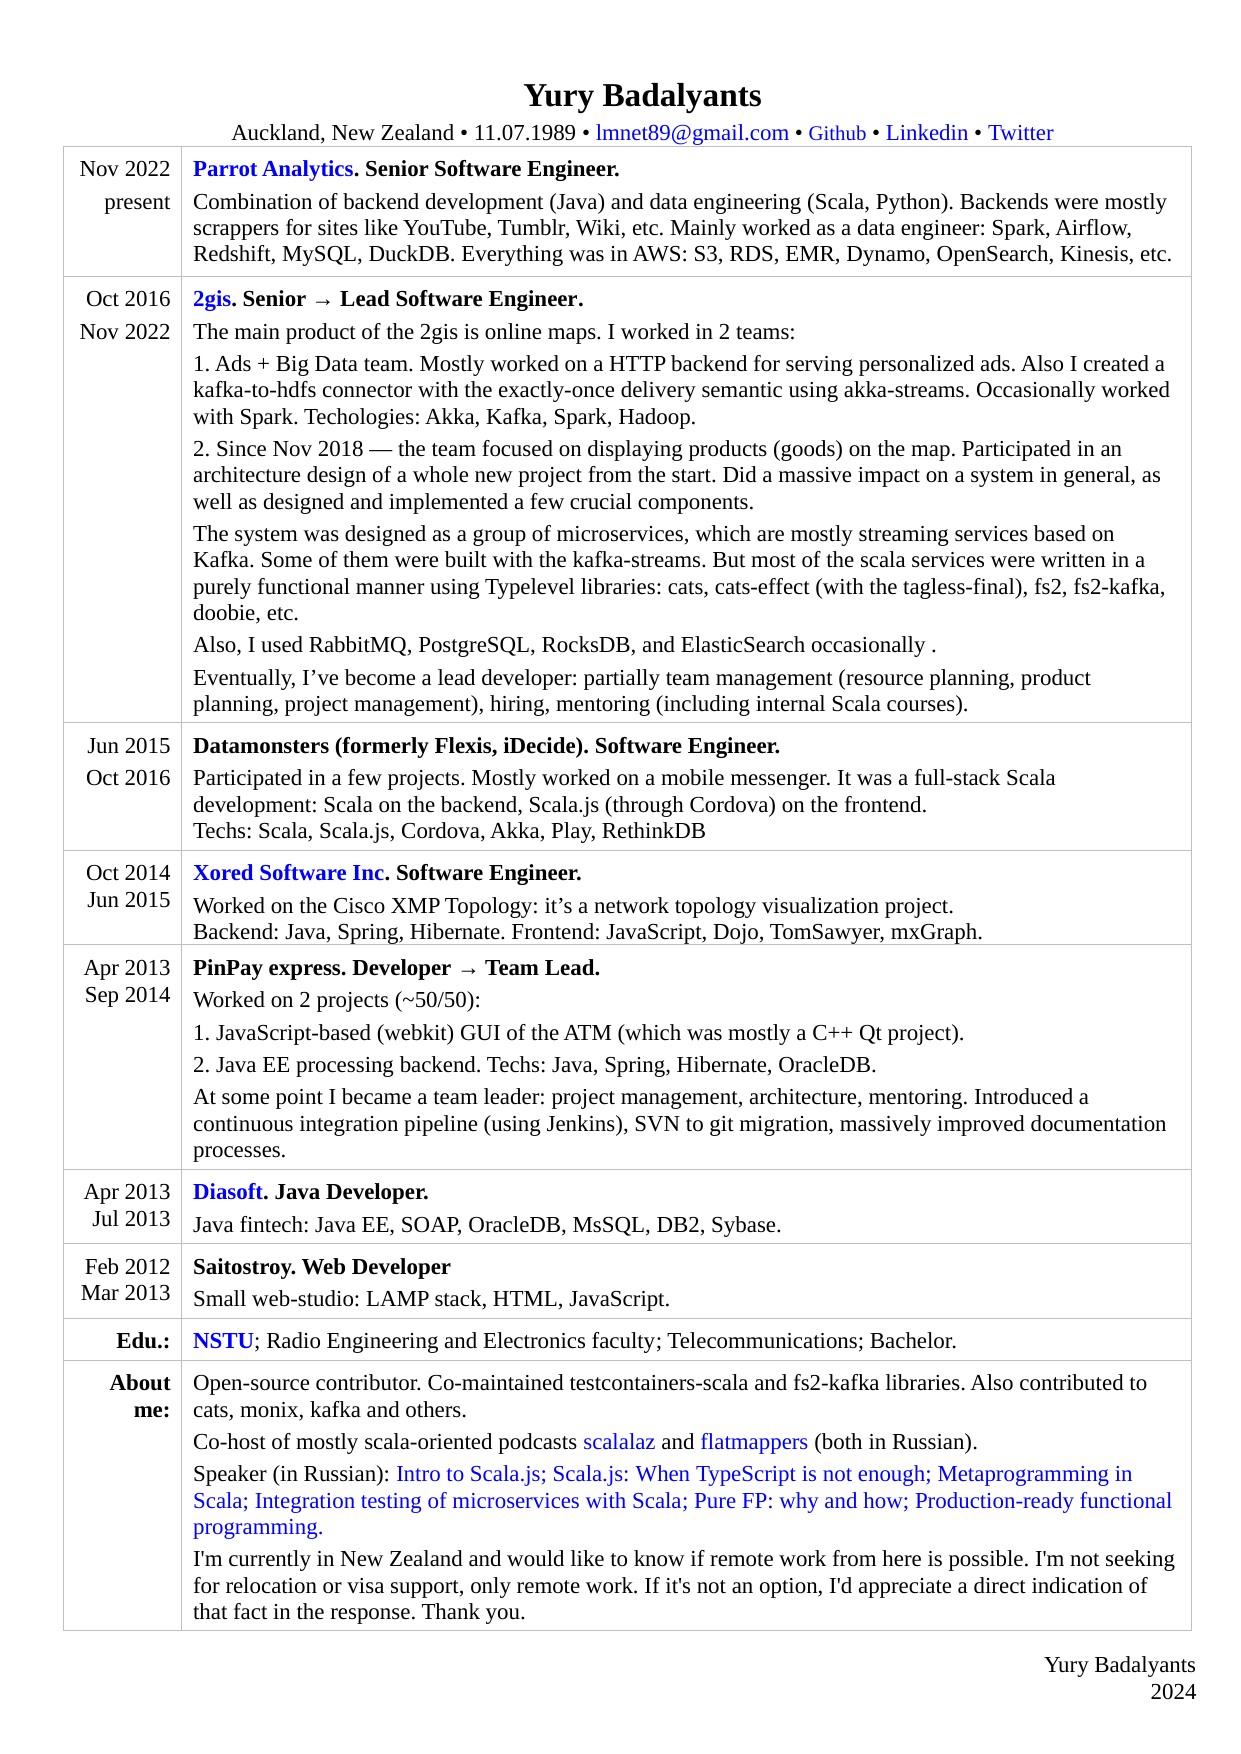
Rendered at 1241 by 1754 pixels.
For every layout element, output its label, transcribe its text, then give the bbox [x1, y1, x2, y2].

table_cell Diasoft. Java Developer. Java fintech: Java EE, SOAP, OracleDB, MsSQL, DB2, Sybase. [182, 1170, 1191, 1243]
table_cell NSTU; Radio Engineering and Electronics faculty; Telecommunications; Bachelor. [182, 1319, 1191, 1359]
table_cell Edu.: [64, 1319, 181, 1359]
table_cell 2gis. Senior → Lead Software Engineer. The main product of the 2gis is online maps. I worked in 2 teams: 1. Ads + Big Data team. Mostly worked on a HTTP backend for serving personalized ads. Also I created a kafka-to-hdfs connector with the exactly-once delivery semantic using akka-streams. Occasionally worked with Spark. Techologies: Akka, Kafka, Spark, Hadoop. 2. Since Nov 2018 — the team focused on displaying products (goods) on the map. Participated in an architecture design of a whole new project from the start. Did a massive impact on a system in general, as well as designed and implemented a few crucial components. The system was designed as a group of microservices, which are mostly streaming services based on Kafka. Some of them were built with the kafka-streams. But most of the scala services were written in a purely functional manner using Typelevel libraries: cats, cats-effect (with the tagless-final), fs2, fs2-kafka, doobie, etc. Also, I used RabbitMQ, PostgreSQL, RocksDB, and ElasticSearch occasionally . Eventually, I’ve become a lead developer: partially team management (resource planning, product planning, project management), hiring, mentoring (including internal Scala courses). [182, 277, 1191, 722]
table_cell Oct 2014 Jun 2015 [64, 851, 181, 944]
table_cell About me: [64, 1361, 181, 1630]
table_cell Xored Software Inc. Software Engineer. Worked on the Cisco XMP Topology: it’s a network topology visualization project. Backend: Java, Spring, Hibernate. Frontend: JavaScript, Dojo, TomSawyer, mxGraph. [182, 851, 1191, 944]
table_cell Datamonsters (formerly Flexis, iDecide). Software Engineer. Participated in a few projects. Mostly worked on a mobile messenger. It was a full-stack Scala development: Scala on the backend, Scala.js (through Cordova) on the frontend. Techs: Scala, Scala.js, Cordova, Akka, Play, RethinkDB [182, 723, 1191, 849]
text Auckland, New Zealand • 11.07.1989 • lmnet89@gmail.com • Github • Linkedin • Twitter [89, 119, 1196, 146]
table_header Parrot Analytics. Senior Software Engineer. Combination of backend development (Java) and data engineering (Scala, Python). Backends were mostly scrappers for sites like YouTube, Tumblr, Wiki, etc. Mainly worked as a data engineer: Spark, Airflow, Redshift, MySQL, DuckDB. Everything was in AWS: S3, RDS, EMR, Dynamo, OpenSearch, Kinesis, etc. [182, 147, 1191, 276]
table_header Nov 2022 present [64, 147, 181, 276]
table_cell Open-source contributor. Co-maintained testcontainers-scala and fs2-kafka libraries. Also contributed to cats, monix, kafka and others. Co-host of mostly scala-oriented podcasts scalalaz and flatmappers (both in Russian). Speaker (in Russian): Intro to Scala.js; Scala.js: When TypeScript is not enough; Metaprogramming in Scala; Integration testing of microservices with Scala; Pure FP: why and how; Production-ready functional programming. I'm currently in New Zealand and would like to know if remote work from here is possible. I'm not seeking for relocation or visa support, only remote work. If it's not an option, I'd appreciate a direct indication of that fact in the response. Thank you. [182, 1361, 1191, 1630]
table_cell Saitostroy. Web Developer Small web-studio: LAMP stack, HTML, JavaScript. [182, 1244, 1191, 1317]
table_cell Jun 2015 Oct 2016 [64, 723, 181, 849]
table_cell Apr 2013 Jul 2013 [64, 1170, 181, 1243]
table_cell PinPay express. Developer → Team Lead. Worked on 2 projects (~50/50): 1. JavaScript-based (webkit) GUI of the ATM (which was mostly a C++ Qt project). 2. Java EE processing backend. Techs: Java, Spring, Hibernate, OracleDB. At some point I became a team leader: project management, architecture, mentoring. Introduced a continuous integration pipeline (using Jenkins), SVN to git migration, massively improved documentation processes. [182, 945, 1191, 1168]
text Yury Badalyants [89, 75, 1196, 113]
table_cell Oct 2016 Nov 2022 [64, 277, 181, 722]
table_cell Feb 2012 Mar 2013 [64, 1244, 181, 1317]
table_cell Apr 2013 Sep 2014 [64, 945, 181, 1168]
